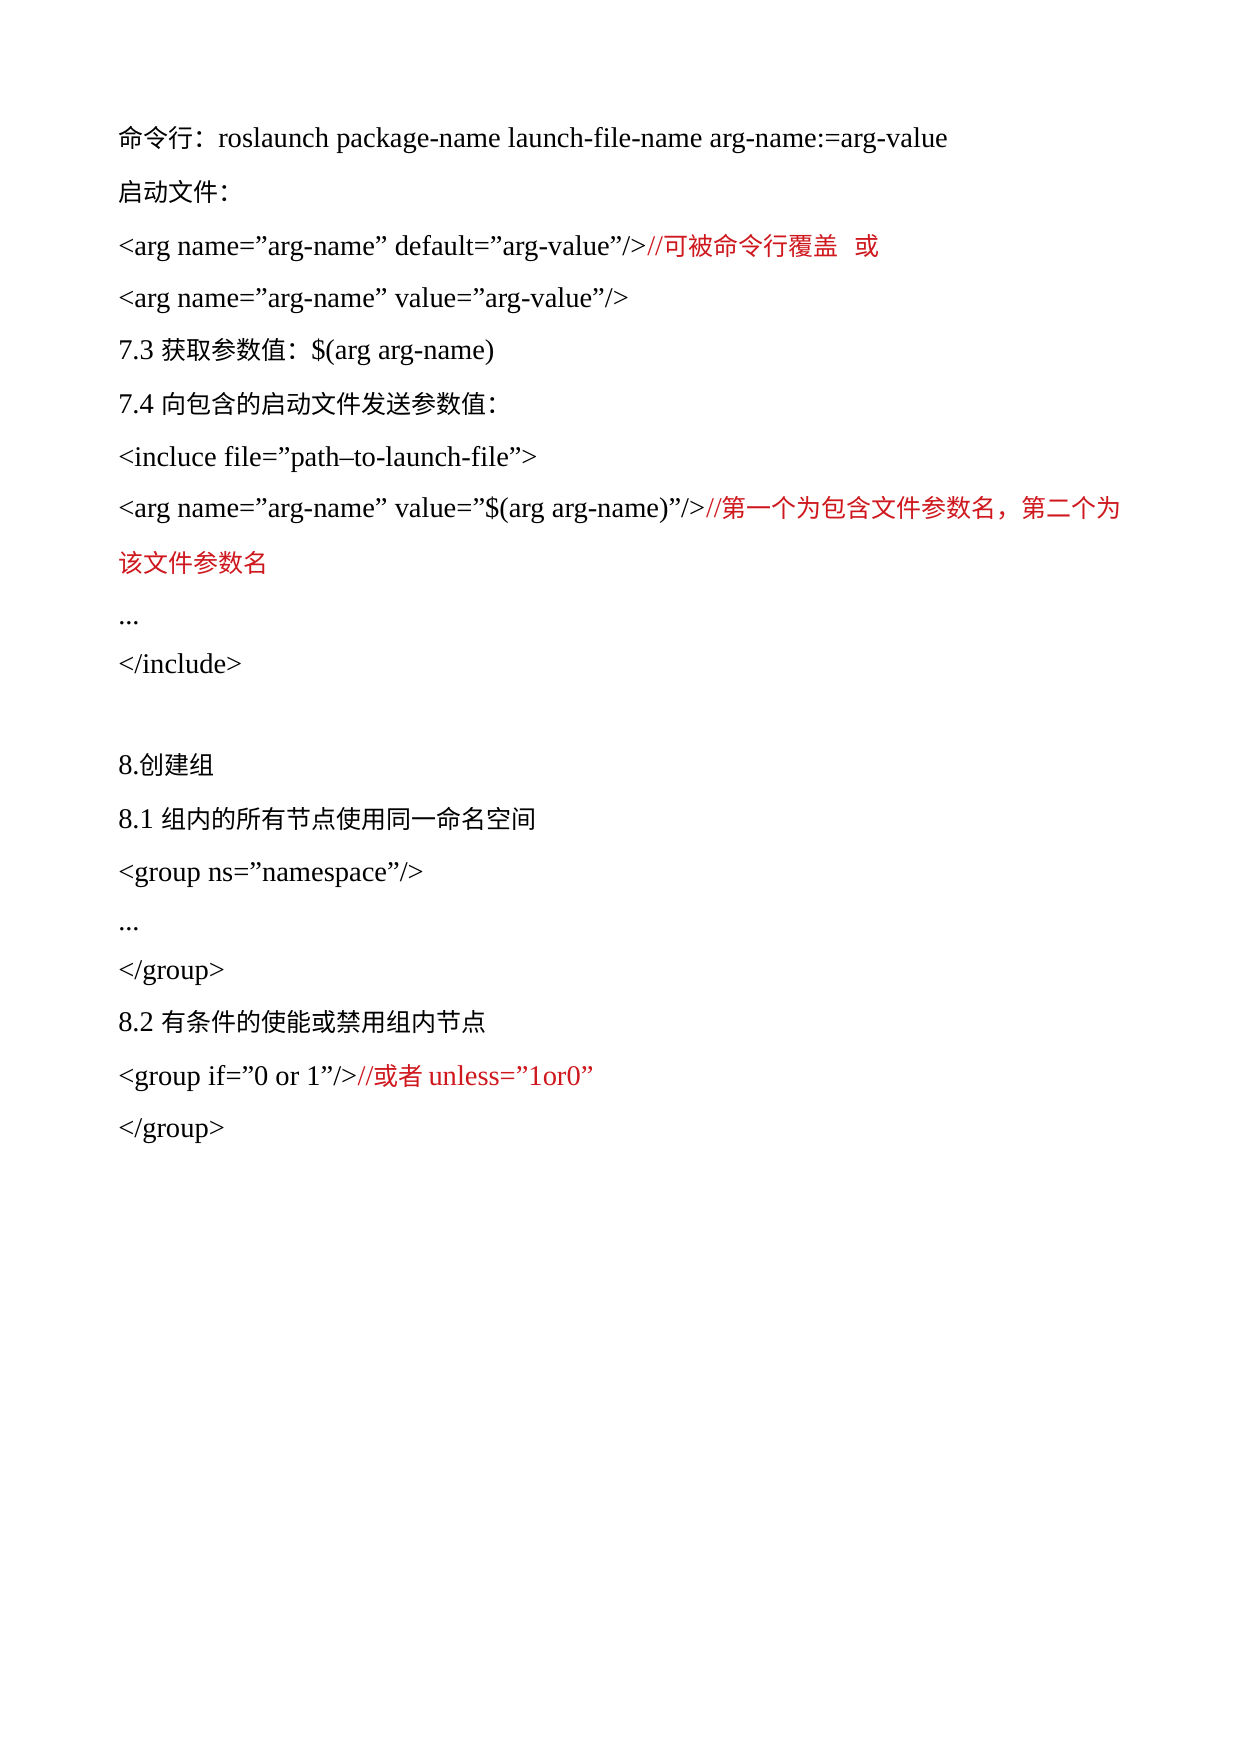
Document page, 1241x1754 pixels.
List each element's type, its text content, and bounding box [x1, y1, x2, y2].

text 8.2 有条件的使能或禁用组内节点 [118, 1002, 1122, 1039]
text </group> [118, 953, 1122, 986]
text ... [118, 597, 1122, 630]
text 8.创建组 [118, 746, 1122, 782]
text 8.1 组内的所有节点使用同一命名空间 [118, 800, 1122, 836]
text </group> [118, 1111, 1122, 1144]
text 命令行：roslaunch package-name launch-file-name arg-name:=arg-value [118, 118, 1122, 154]
text 7.3 获取参数值：$(arg arg-name) [118, 331, 1122, 367]
text <arg name=”arg-name” value=”$(arg arg-name)”/>//第一个为包含文件参数名，第二个为该文件参数名 [118, 489, 1122, 579]
text <group if=”0 or 1”/>//或者unless=”1or0” [118, 1057, 1122, 1093]
text <arg name=”arg-name” default=”arg-value”/>//可被命令行覆盖 或 [118, 227, 1122, 263]
text <arg name=”arg-name” value=”arg-value”/> [118, 281, 1122, 314]
text </include> [118, 647, 1122, 680]
text 启动文件： [118, 172, 1122, 209]
text <incluce file=”path–to-launch-file”> [118, 439, 1122, 472]
text 7.4 向包含的启动文件发送参数值： [118, 385, 1122, 421]
text ... [118, 904, 1122, 937]
text <group ns=”namespace”/> [118, 854, 1122, 887]
